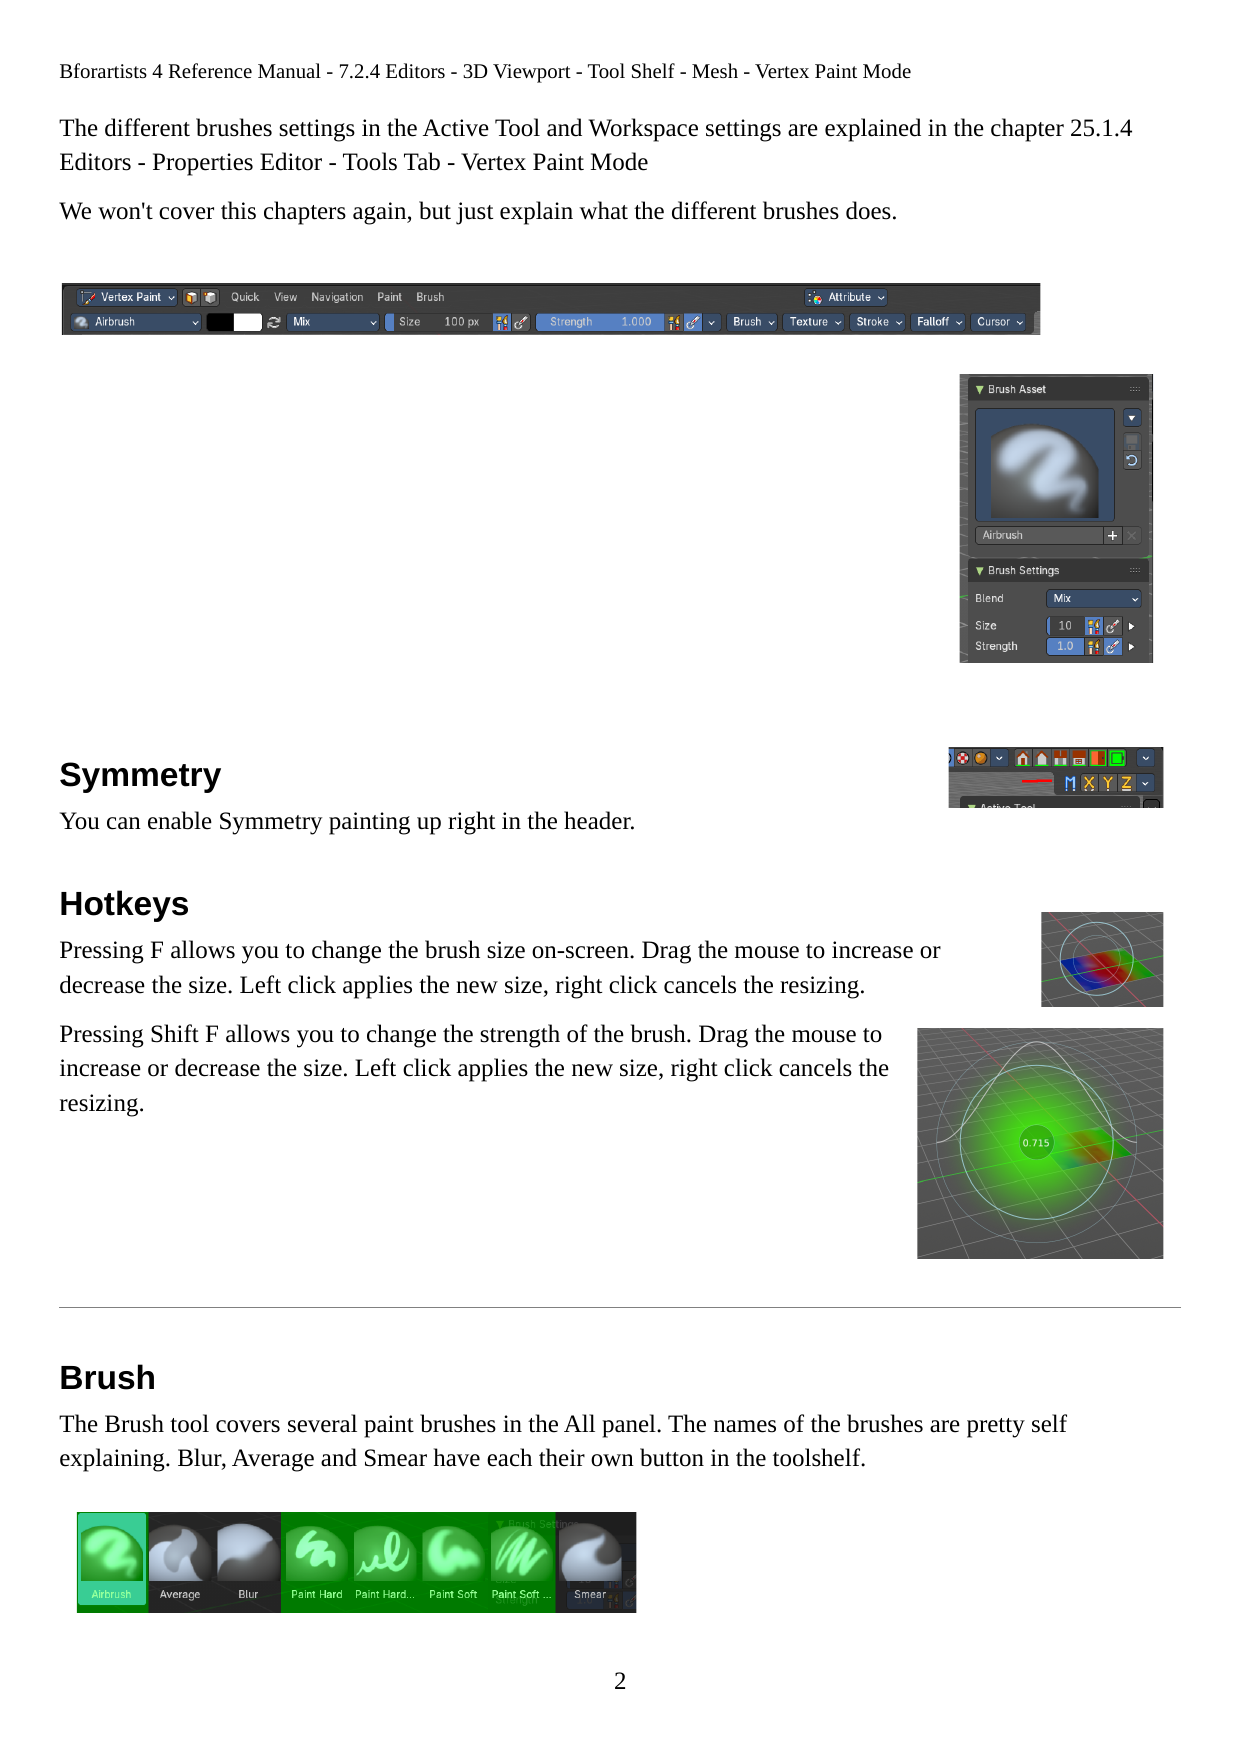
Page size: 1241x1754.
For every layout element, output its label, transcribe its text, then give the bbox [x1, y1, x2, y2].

text The Brush tool covers several paint brushes in the All panel. The names of the brushes are pretty self explaining. Blur, Average and Smear have each their own button in the toolshelf. [59, 1409, 1181, 1472]
text We won't cover this chapters again, but just explain what the different brushes does. [59, 196, 1181, 225]
text Pressing F allows you to change the brush size on-screen. Drag the mouse to increase or decrease the size. Left click applies the new size, right click cancels the resizing. [59, 935, 1041, 999]
picture [948, 747, 1164, 808]
picture [61, 283, 1041, 335]
subtitle Hotkeys [59, 884, 1181, 923]
text You can enable Symmetry painting up right in the header. [59, 806, 1181, 835]
subtitle [1164, 755, 1181, 793]
text The different brushes settings in the Active Tool and Workspace settings are explained in the chapter 25.1.4 Editors - Properties Editor - Tools Tab - Vertex Paint Mode [59, 113, 1181, 176]
subtitle Brush [59, 1358, 1181, 1396]
text Pressing Shift F allows you to change the strength of the brush. Drag the mouse to increase or decrease the size. Left click applies the new size, right click cancels the resizing. [59, 1019, 1181, 1117]
picture [1041, 912, 1164, 1007]
picture [76, 1512, 637, 1613]
picture [917, 1028, 1164, 1259]
picture [959, 374, 1154, 663]
subtitle Symmetry [59, 755, 948, 793]
